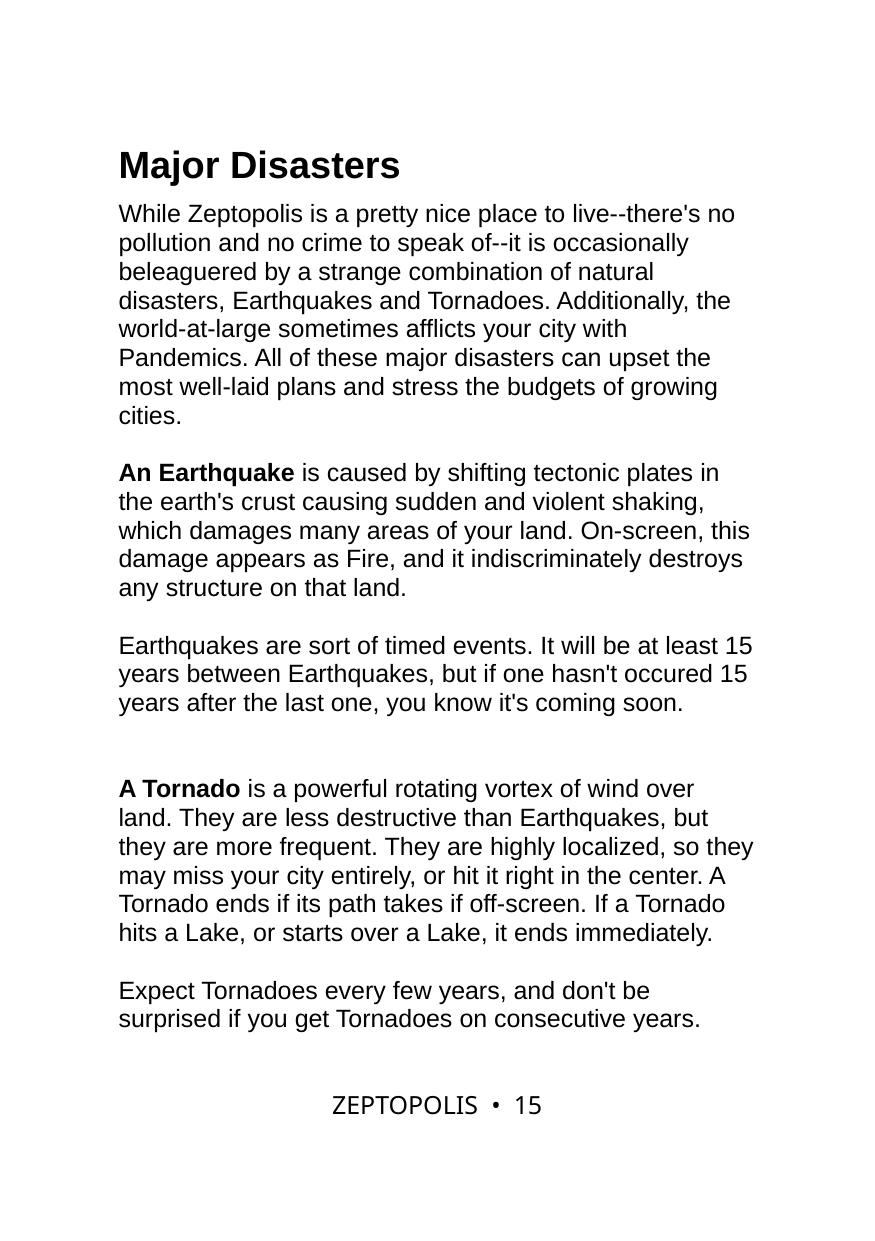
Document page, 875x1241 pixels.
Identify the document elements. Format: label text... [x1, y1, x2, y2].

text An Earthquake is caused by shifting tectonic plates in the earth's crust causing sudden and violent shaking, which damages many areas of your land. On-screen, this damage appears as Fire, and it indiscriminately destroys any structure on that land. [118, 458, 756, 602]
text While Zeptopolis is a pretty nice place to live--there's no pollution and no crime to speak of--it is occasionally beleaguered by a strange combination of natural disasters, Earthquakes and Tornadoes. Additionally, the world-at-large sometimes afflicts your city with Pandemics. All of these major disasters can upset the most well-laid plans and stress the budgets of growing cities. [118, 199, 756, 429]
text Earthquakes are sort of timed events. It will be at least 15 years between Earthquakes, but if one hasn't occured 15 years after the last one, you know it's coming soon. [118, 631, 756, 717]
subtitle Major Disasters [118, 143, 756, 187]
text Expect Tornadoes every few years, and don't be surprised if you get Tornadoes on consecutive years. [118, 976, 756, 1033]
text A Tornado is a powerful rotating vortex of wind over land. They are less destructive than Earthquakes, but they are more frequent. They are highly localized, so they may miss your city entirely, or hit it right in the center. A Tornado ends if its path takes if off-screen. If a Tornado hits a Lake, or starts over a Lake, it ends immediately. [118, 774, 756, 947]
